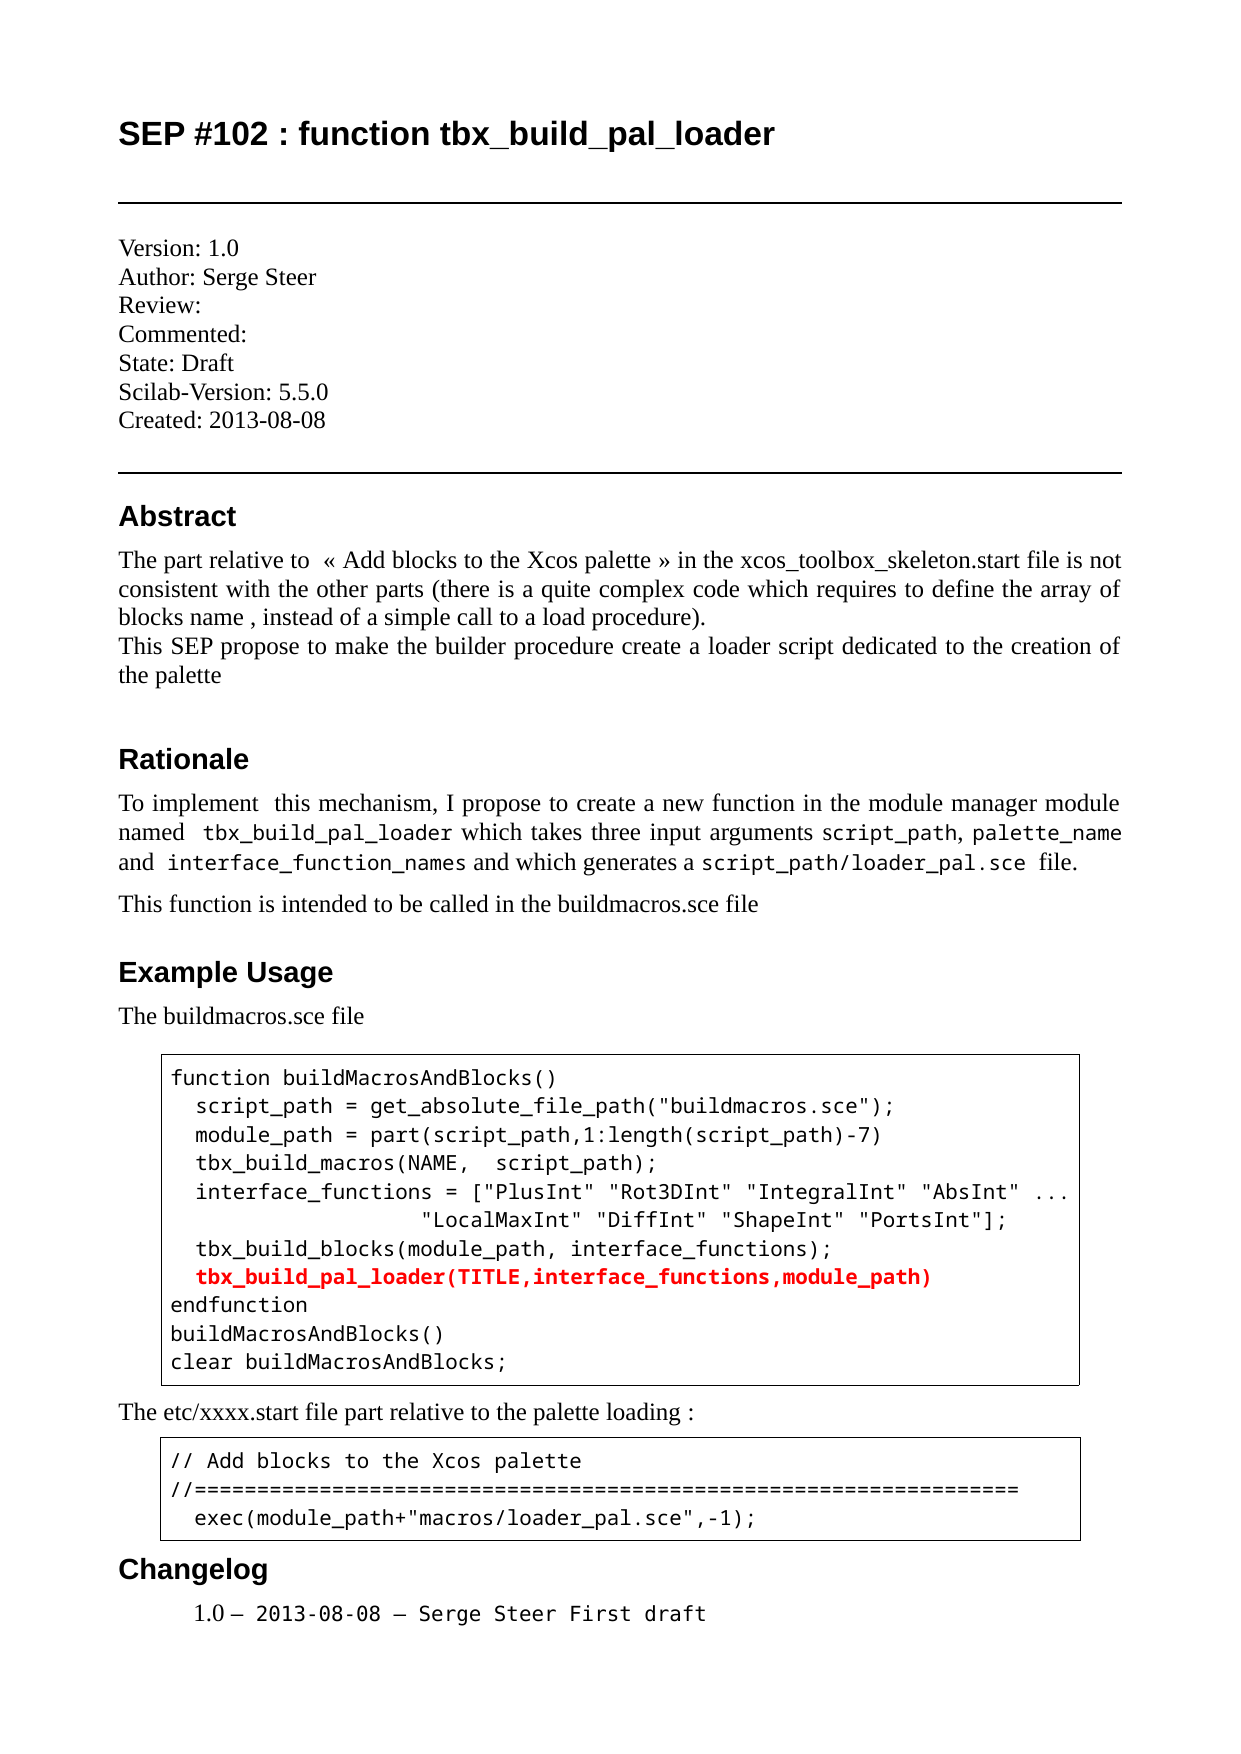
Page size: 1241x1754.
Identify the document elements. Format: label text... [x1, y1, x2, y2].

text module_path = part(script_path,1:length(script_path)-7) [170, 1120, 1070, 1148]
text The part relative to « Add blocks to the Xcos palette » in the xcos_toolbox_skeleton.start file is not consistent with the other parts (there is a quite complex code which requires to define the array of blocks name , instead of a simple call to a load procedure). [118, 545, 1122, 631]
text "LocalMaxInt" "DiffInt" "ShapeInt" "PortsInt"]; [170, 1205, 1070, 1234]
text Review: [118, 291, 1122, 319]
text // Add blocks to the Xcos palette [169, 1446, 1071, 1475]
text exec(module_path+"macros/loader_pal.sce",-1); [169, 1503, 1071, 1532]
text tbx_build_blocks(module_path, interface_functions); [170, 1234, 1070, 1262]
text To implement this mechanism, I propose to create a new function in the module manager module named tbx_build_pal_loader which takes three input arguments script_path, palette_name and interface_function_names and which generates a script_path/loader_pal.sce file. [118, 788, 1122, 876]
text Created: 2013-08-08 [118, 406, 1122, 434]
text This SEP propose to make the builder procedure create a loader script dedicated to the creation of the palette [118, 631, 1122, 689]
text function buildMacrosAndBlocks() [170, 1063, 1070, 1091]
text The buildmacros.sce file [118, 1001, 1122, 1030]
text tbx_build_macros(NAME, script_path); [170, 1148, 1070, 1177]
subtitle Rationale [118, 742, 1122, 776]
subtitle Changelog [118, 1509, 1122, 1586]
text script_path = get_absolute_file_path("buildmacros.sce"); [170, 1091, 1070, 1120]
text //================================================================== [169, 1475, 1071, 1503]
text Scilab-Version: 5.5.0 [118, 377, 1122, 406]
text tbx_build_pal_loader(TITLE,interface_functions,module_path) [170, 1262, 1070, 1291]
text This function is intended to be called in the buildmacros.sce file [118, 889, 1122, 917]
subtitle Abstract [118, 499, 1122, 532]
subtitle Example Usage [118, 955, 1122, 988]
list – 2013-08-08 – Serge Steer First draft [193, 1598, 1122, 1627]
text endfunction [170, 1291, 1070, 1319]
text clear buildMacrosAndBlocks; [170, 1347, 1070, 1376]
text buildMacrosAndBlocks() [170, 1319, 1070, 1347]
text Author: Serge Steer [118, 262, 1122, 291]
text Commented: [118, 319, 1122, 348]
text State: Draft [118, 348, 1122, 377]
text interface_functions = ["PlusInt" "Rot3DInt" "IntegralInt" "AbsInt" ... [170, 1177, 1070, 1205]
text Version: 1.0 [118, 233, 1122, 262]
subtitle SEP #102 : function tbx_build_pal_loader [118, 113, 1122, 152]
text The etc/xxxx.start file part relative to the palette loading : [118, 1083, 1122, 1425]
